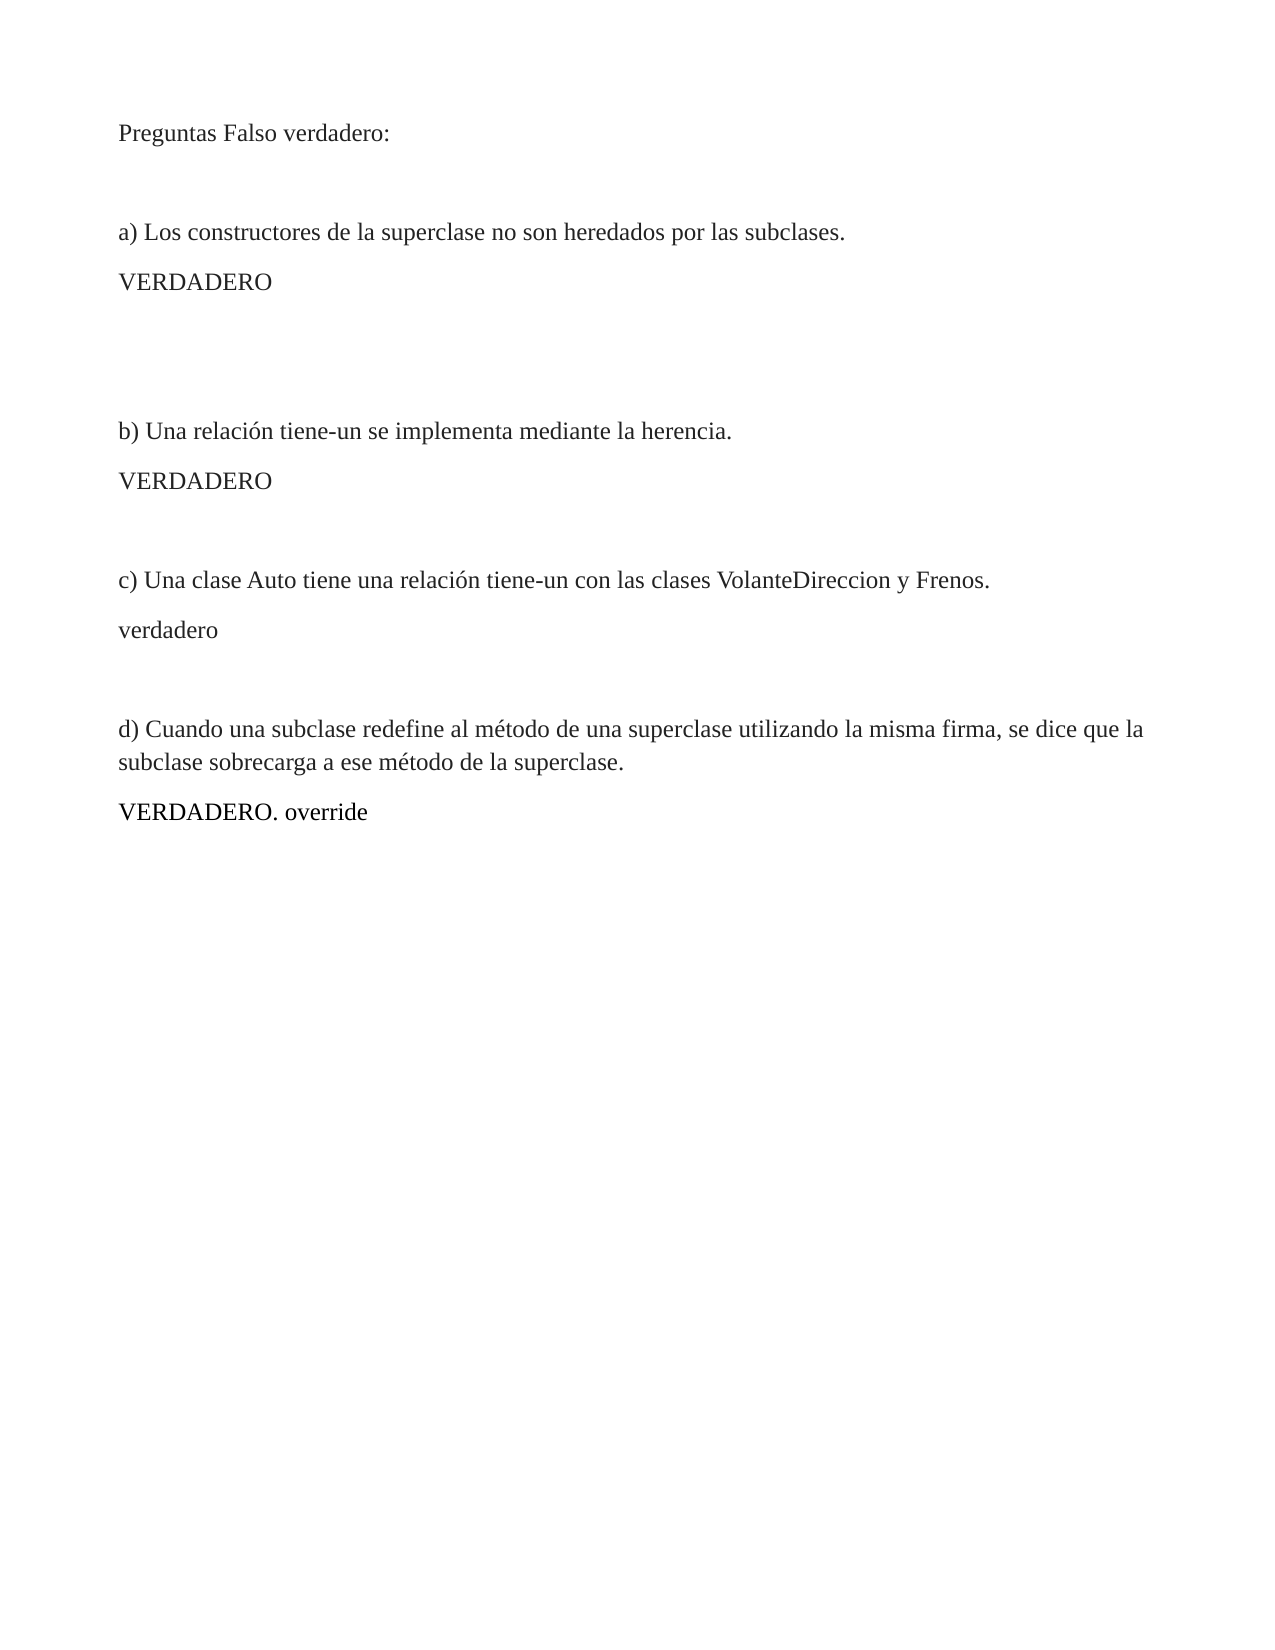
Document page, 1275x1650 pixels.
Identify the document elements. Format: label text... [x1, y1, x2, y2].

text VERDADERO. override [118, 797, 1157, 826]
text Preguntas Falso verdadero: [118, 118, 1157, 147]
text d) Cuando una subclase redefine al método de una superclase utilizando la misma firma, se dice que la subclase sobrecarga a ese método de la superclase. [118, 714, 1157, 776]
text c) Una clase Auto tiene una relación tiene-un con las clases VolanteDireccion y Frenos. [118, 565, 1157, 594]
text b) Una relación tiene-un se implementa mediante la herencia. [118, 416, 1157, 445]
text VERDADERO [118, 466, 1157, 495]
text a) Los constructores de la superclase no son heredados por las subclases. [118, 217, 1157, 246]
text verdadero [118, 615, 1157, 644]
text VERDADERO [118, 267, 1157, 296]
